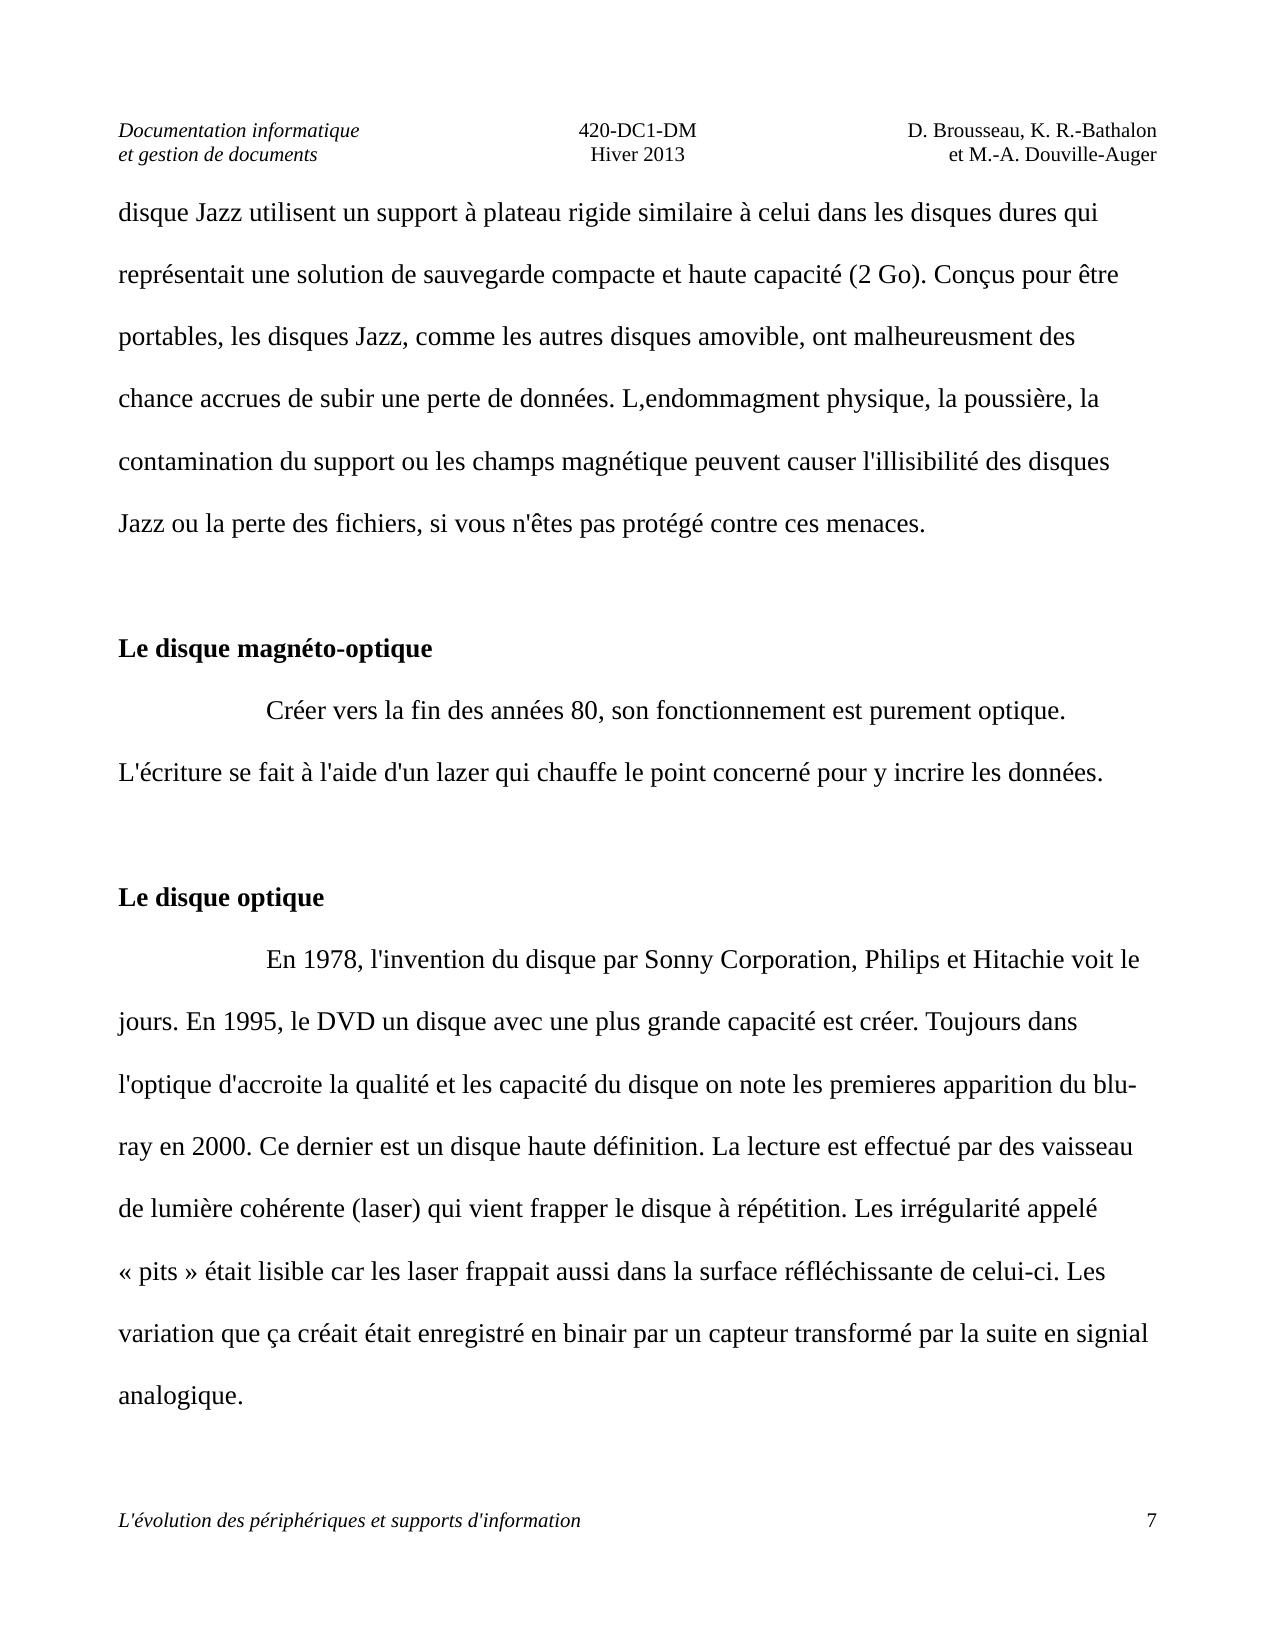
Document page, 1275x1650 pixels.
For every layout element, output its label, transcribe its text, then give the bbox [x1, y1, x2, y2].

text Le disque optique [118, 881, 1157, 912]
text disque Jazz utilisent un support à plateau rigide similaire à celui dans les disques dures qui représentait une solution de sauvegarde compacte et haute capacité (2 Go). Conçus pour être portables, les disques Jazz, comme les autres disques amovible, ont malheureusment des chance accrues de subir une perte de données. L,endommagment physique, la poussière, la contamination du support ou les champs magnétique peuvent causer l'illisibilité des disques Jazz ou la perte des fichiers, si vous n'êtes pas protégé contre ces menaces. [118, 196, 1157, 538]
text En 1978, l'invention du disque par Sonny Corporation, Philips et Hitachie voit le jours. En 1995, le DVD un disque avec une plus grande capacité est créer. Toujours dans l'optique d'accroite la qualité et les capacité du disque on note les premieres apparition du blu-ray en 2000. Ce dernier est un disque haute définition. La lecture est effectué par des vaisseau de lumière cohérente (laser) qui vient frapper le disque à répétition. Les irrégularité appelé « pits » était lisible car les laser frappait aussi dans la surface réfléchissante de celui-ci. Les variation que ça créait était enregistré en binair par un capteur transformé par la suite en signial analogique. [118, 943, 1157, 1410]
text Le disque magnéto-optique [118, 632, 1157, 663]
text Créer vers la fin des années 80, son fonctionnement est purement optique. L'écriture se fait à l'aide d'un lazer qui chauffe le point concerné pour y incrire les données. [118, 694, 1157, 787]
